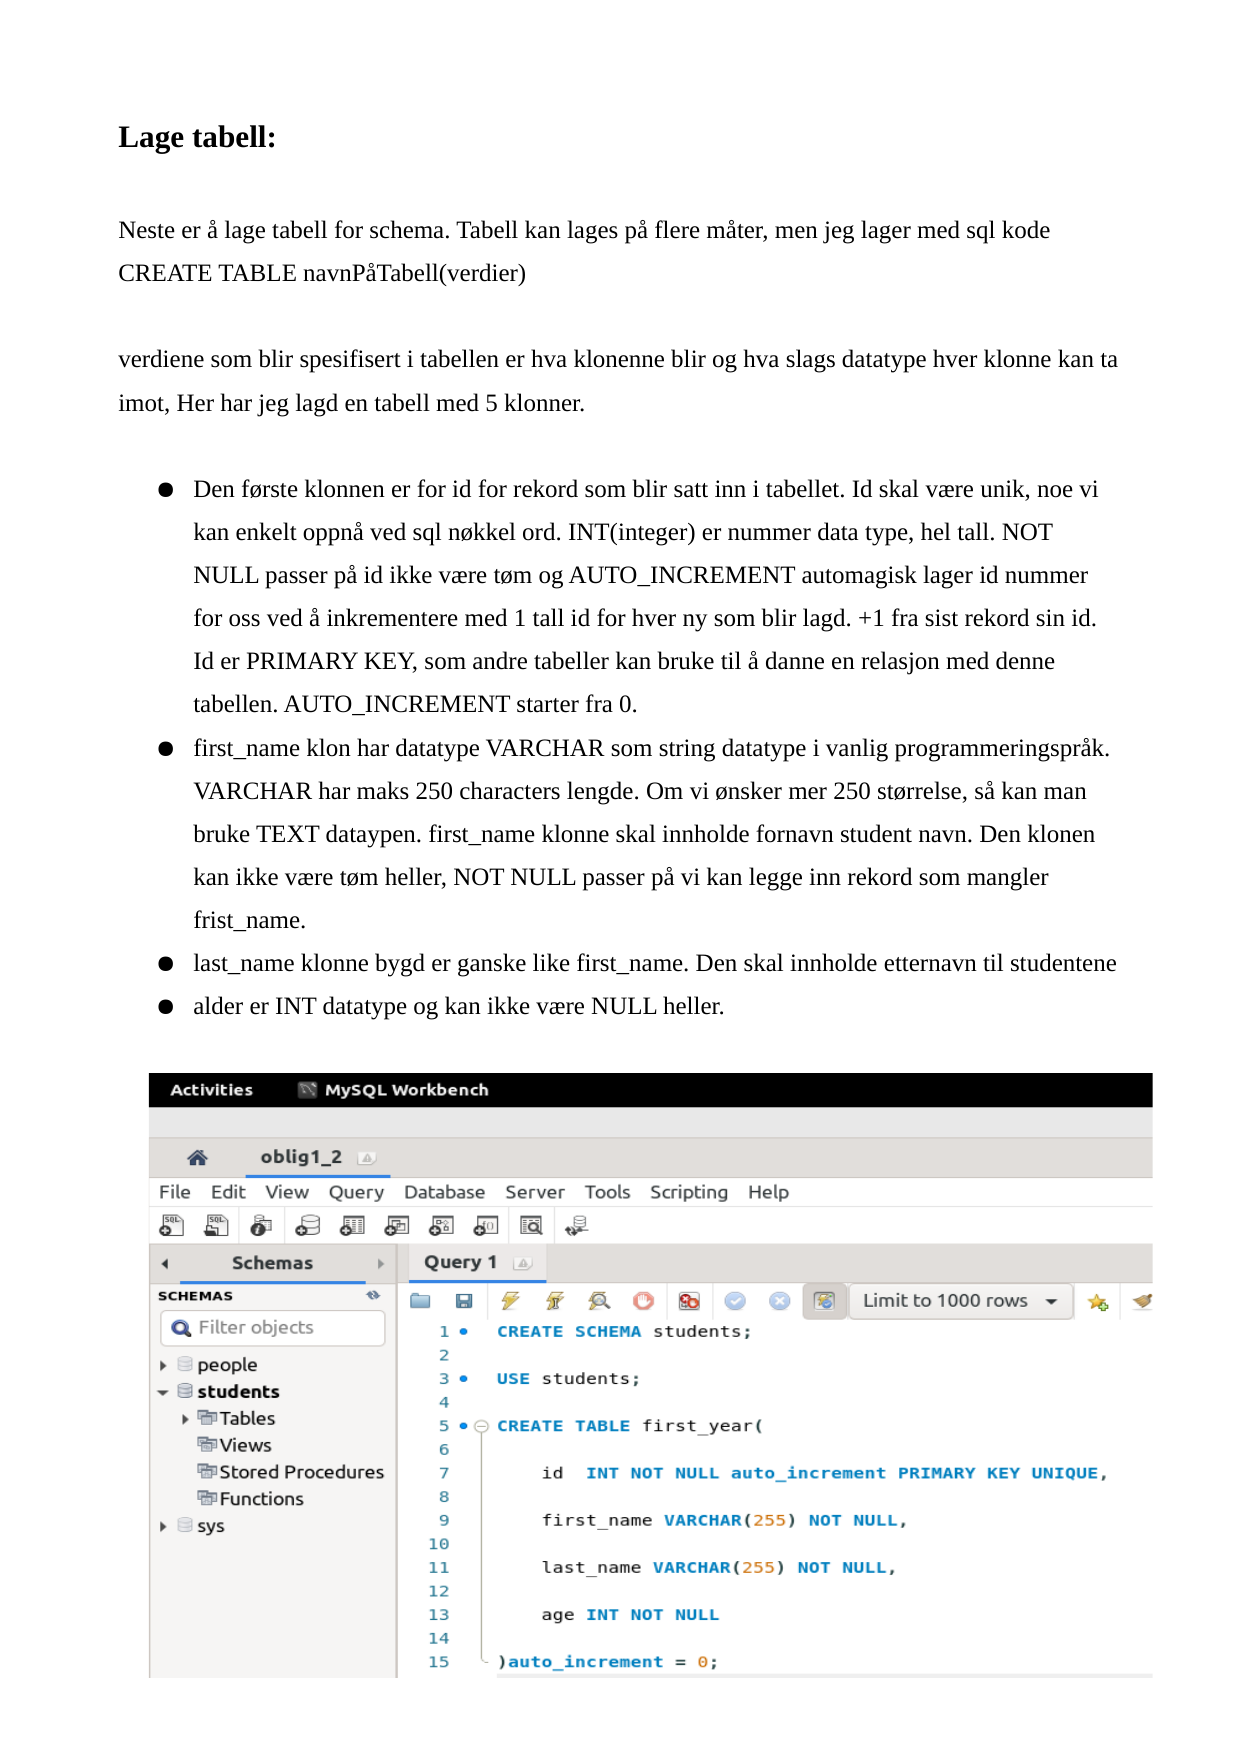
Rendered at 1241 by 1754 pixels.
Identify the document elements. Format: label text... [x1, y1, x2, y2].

list first_name klon har datatype VARCHAR som string datatype i vanlig programmeringspråk. VARCHAR har maks 250 characters lengde. Om vi ønsker mer 250 størrelse, så kan man bruke TEXT dataypen. first_name klonne skal innholde fornavn student navn. Den klonen kan ikke være tøm heller, NOT NULL passer på vi kan legge inn rekord som mangler frist_name. [156, 733, 1122, 934]
list alder er INT datatype og kan ikke være NULL heller. [156, 991, 1122, 1020]
text Lage tabell: [118, 118, 1122, 154]
text Neste er å lage tabell for schema. Tabell kan lages på flere måter, men jeg lager med sql kode CREATE TABLE navnPåTabell(verdier) [118, 215, 1122, 287]
list Den første klonnen er for id for rekord som blir satt inn i tabellet. Id skal være unik, noe vi kan enkelt oppnå ved sql nøkkel ord. INT(integer) er nummer data type, hel tall. NOT NULL passer på id ikke være tøm og AUTO_INCREMENT automagisk lager id nummer for oss ved å inkrementere med 1 tall id for hver ny som blir lagd. +1 fra sist rekord sin id. Id er PRIMARY KEY, som andre tabeller kan bruke til å danne en relasjon med denne tabellen. AUTO_INCREMENT starter fra 0. [156, 474, 1122, 718]
picture [148, 1073, 1153, 1678]
text verdiene som blir spesifisert i tabellen er hva klonenne blir og hva slags datatype hver klonne kan ta imot, Her har jeg lagd en tabell med 5 klonner. [118, 344, 1122, 416]
list last_name klonne bygd er ganske like first_name. Den skal innholde etternavn til studentene [156, 948, 1122, 977]
